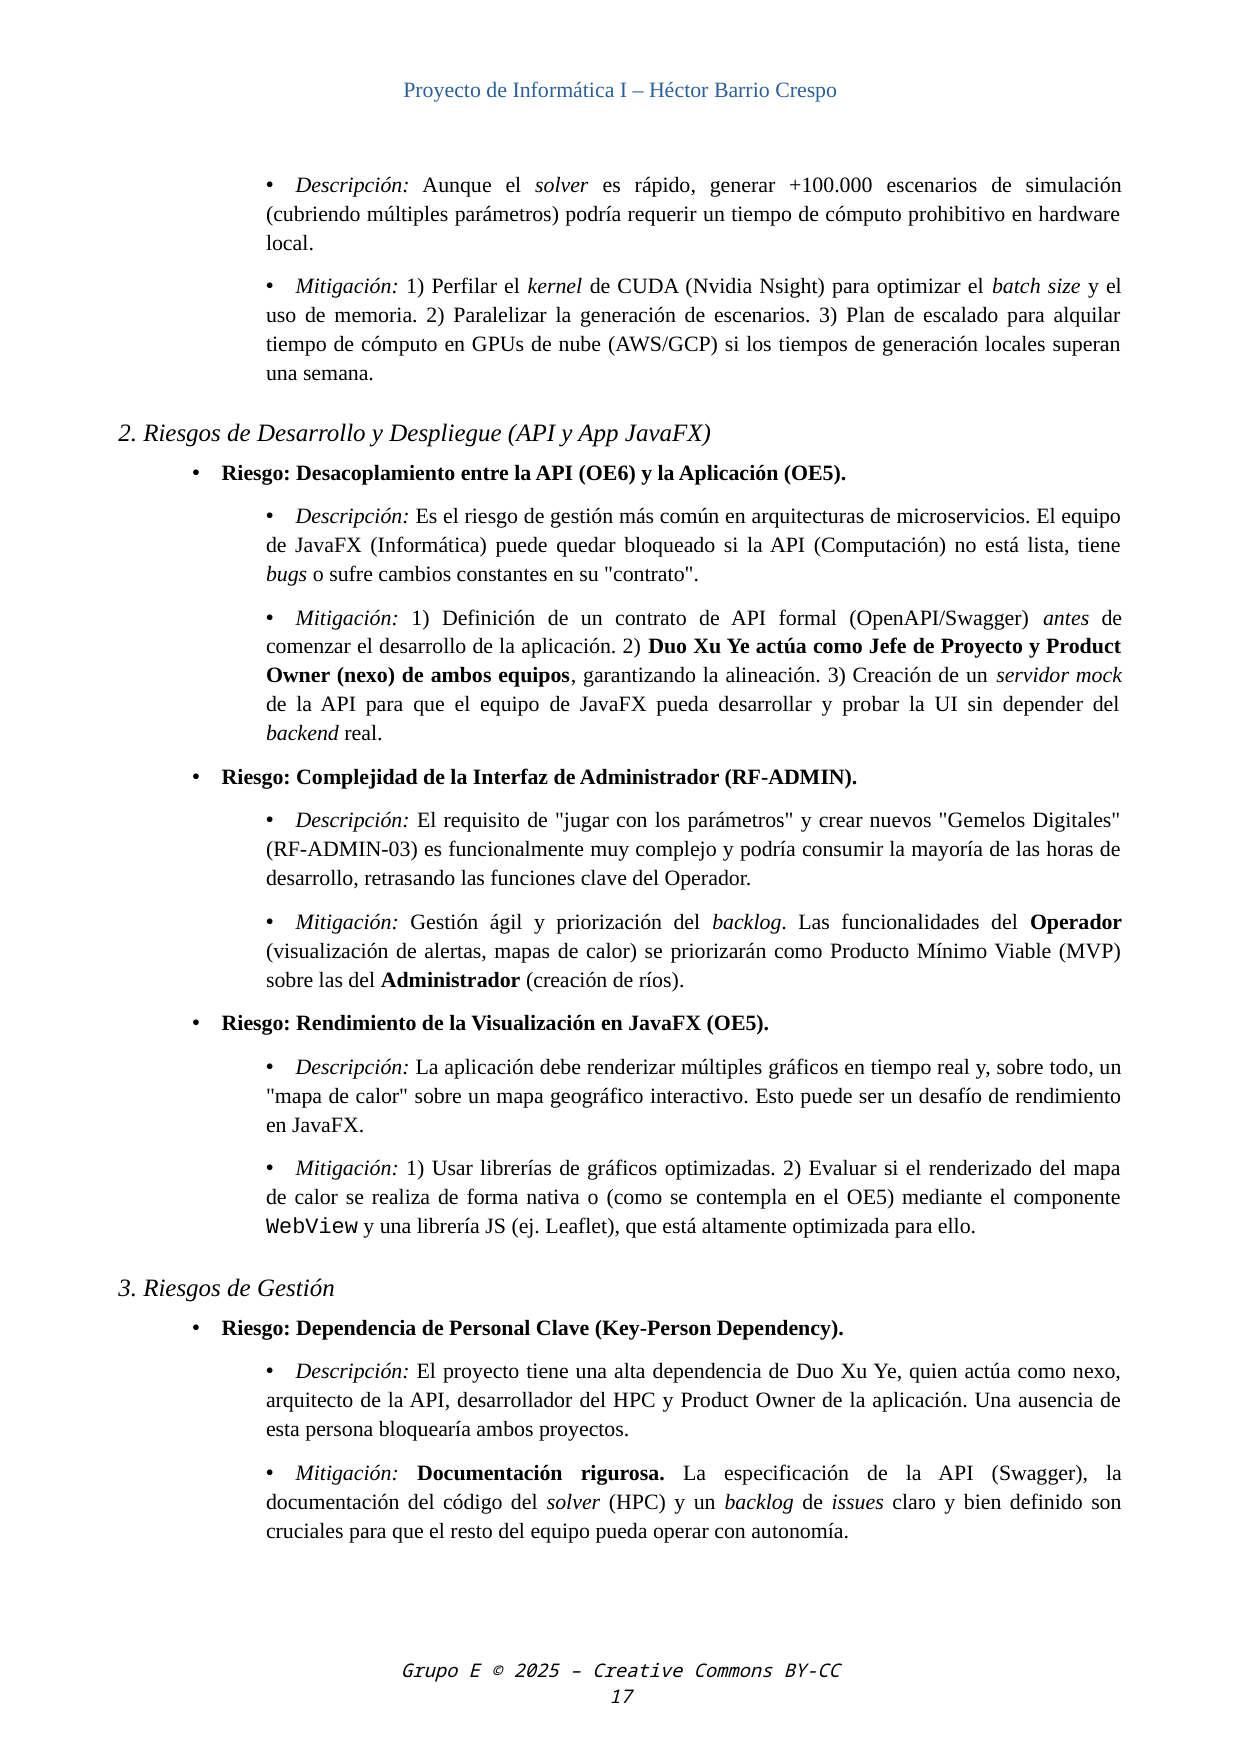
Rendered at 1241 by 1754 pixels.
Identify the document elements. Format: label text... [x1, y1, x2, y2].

subtitle 3. Riesgos de Gestión [118, 1273, 1122, 1302]
list Mitigación: 1) Definición de un contrato de API formal (OpenAPI/Swagger) antes de comenzar el desarrollo de la aplicación. 2) Duo Xu Ye actúa como Jefe de Proyecto y Product Owner (nexo) de ambos equipos, garantizando la alineación. 3) Creación de un servidor mock de la API para que el equipo de JavaFX pueda desarrollar y probar la UI sin depender del backend real. [236, 604, 1122, 746]
list Mitigación: 1) Perfilar el kernel de CUDA (Nvidia Nsight) para optimizar el batch size y el uso de memoria. 2) Paralelizar la generación de escenarios. 3) Plan de escalado para alquilar tiempo de cómputo en GPUs de nube (AWS/GCP) si los tiempos de generación locales superan una semana. [236, 273, 1122, 385]
list Riesgo: Dependencia de Personal Clave (Key-Person Dependency). [162, 1315, 1122, 1340]
list Riesgo: Desacoplamiento entre la API (OE6) y la Aplicación (OE5). [162, 459, 1122, 485]
list Descripción: El proyecto tiene una alta dependencia de Duo Xu Ye, quien actúa como nexo, arquitecto de la API, desarrollador del HPC y Product Owner de la aplicación. Una ausencia de esta persona bloquearía ambos proyectos. [236, 1358, 1122, 1441]
list Mitigación: Gestión ágil y priorización del backlog. Las funcionalidades del Operador (visualización de alertas, mapas de calor) se priorizarán como Producto Mínimo Viable (MVP) sobre las del Administrador (creación de ríos). [236, 909, 1122, 992]
list Riesgo: Rendimiento de la Visualización en JavaFX (OE5). [162, 1010, 1122, 1036]
list Descripción: La aplicación debe renderizar múltiples gráficos en tiempo real y, sobre todo, un "mapa de calor" sobre un mapa geográfico interactivo. Esto puede ser un desafío de rendimiento en JavaFX. [236, 1054, 1122, 1137]
subtitle 2. Riesgos de Desarrollo y Despliegue (API y App JavaFX) [118, 418, 1122, 447]
list Descripción: Es el riesgo de gestión más común en arquitecturas de microservicios. El equipo de JavaFX (Informática) puede quedar bloqueado si la API (Computación) no está lista, tiene bugs o sufre cambios constantes en su "contrato". [236, 503, 1122, 586]
list Descripción: El requisito de "jugar con los parámetros" y crear nuevos "Gemelos Digitales" (RF-ADMIN-03) es funcionalmente muy complejo y podría consumir la mayoría de las horas de desarrollo, retrasando las funciones clave del Operador. [236, 807, 1122, 891]
list Mitigación: 1) Usar librerías de gráficos optimizadas. 2) Evaluar si el renderizado del mapa de calor se realiza de forma nativa o (como se contempla en el OE5) mediante el componente WebView y una librería JS (ej. Leaflet), que está altamente optimizada para ello. [236, 1155, 1122, 1240]
list Mitigación: Documentación rigurosa. La especificación de la API (Swagger), la documentación del código del solver (HPC) y un backlog de issues claro y bien definido son cruciales para que el resto del equipo pueda operar con autonomía. [236, 1460, 1122, 1543]
list Descripción: Aunque el solver es rápido, generar +100.000 escenarios de simulación (cubriendo múltiples parámetros) podría requerir un tiempo de cómputo prohibitivo en hardware local. [236, 172, 1122, 255]
list Riesgo: Complejidad de la Interfaz de Administrador (RF-ADMIN). [162, 764, 1122, 789]
